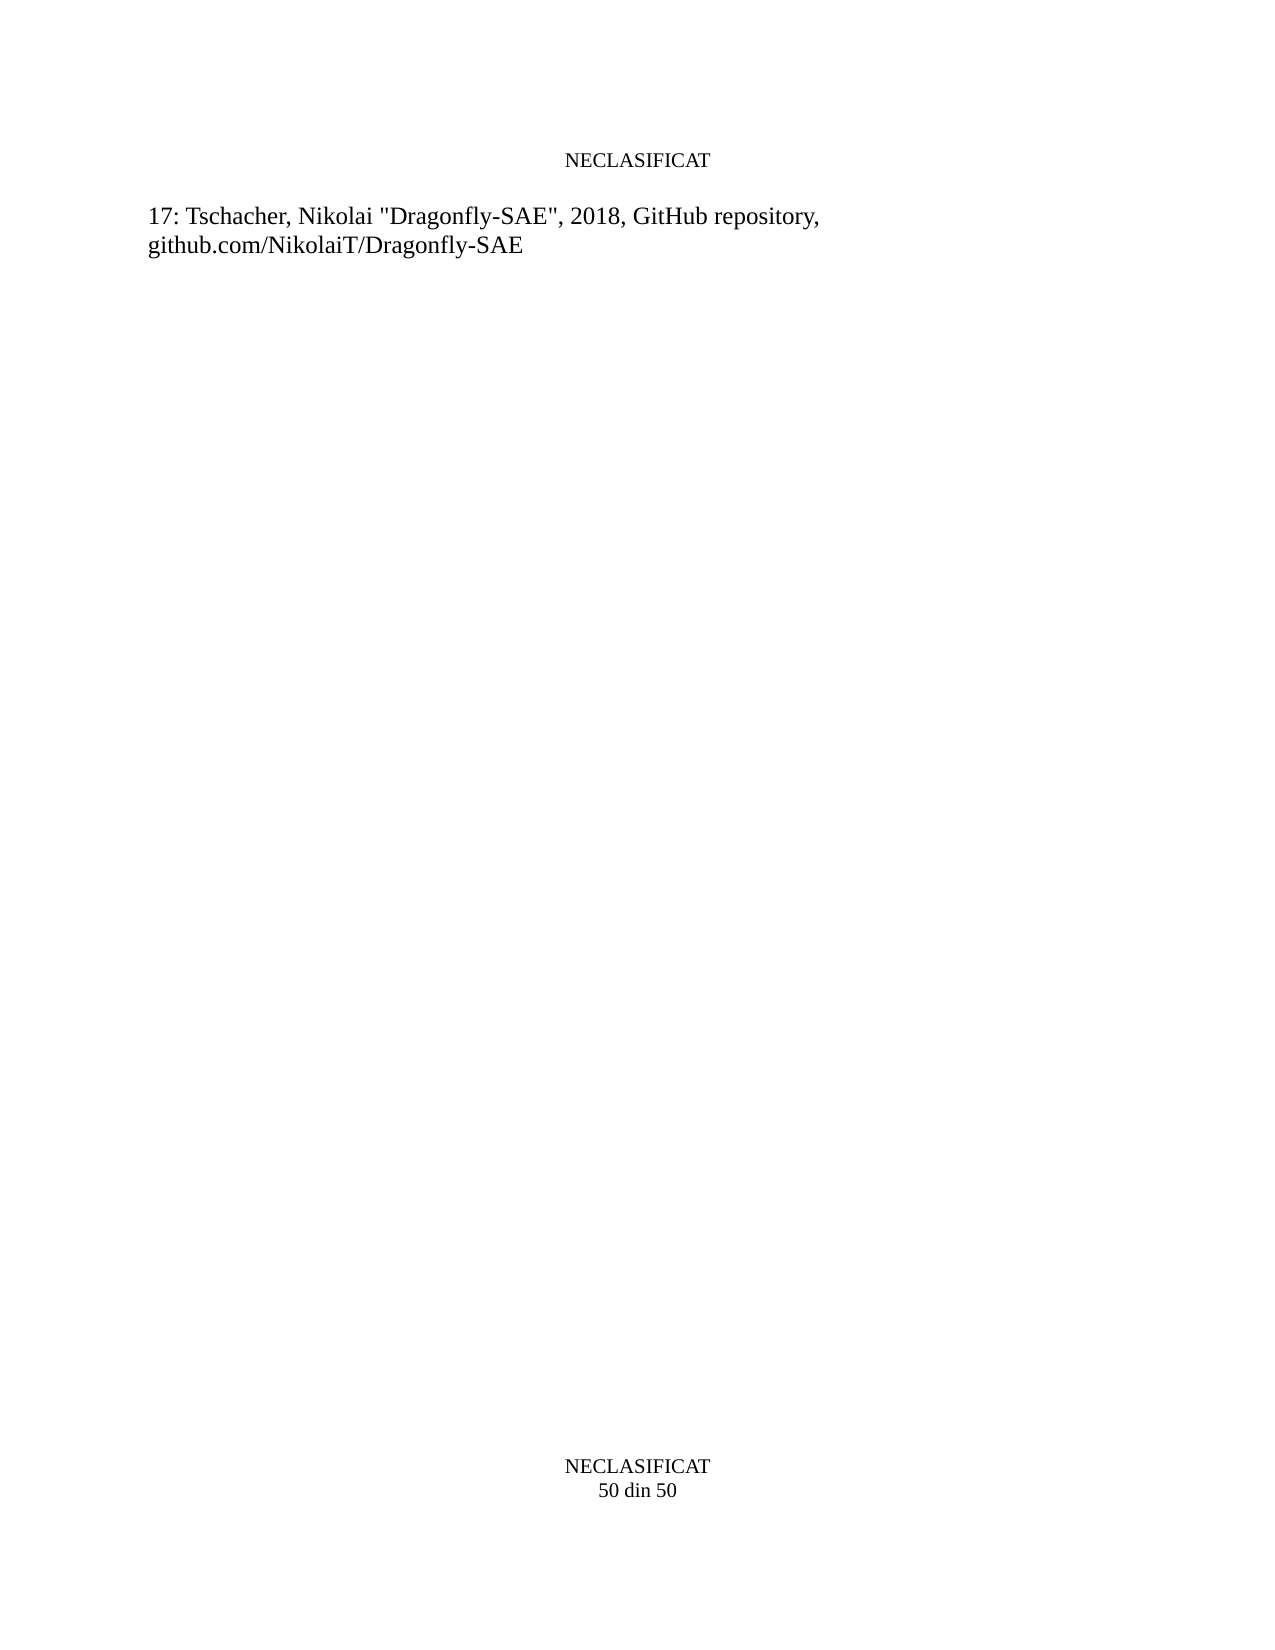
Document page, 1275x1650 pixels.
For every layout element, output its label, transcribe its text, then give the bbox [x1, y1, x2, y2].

text 17: Tschacher, Nikolai "Dragonfly-SAE", 2018, GitHub repository, github.com/NikolaiT/Dragonfly-SAE [148, 201, 1127, 259]
